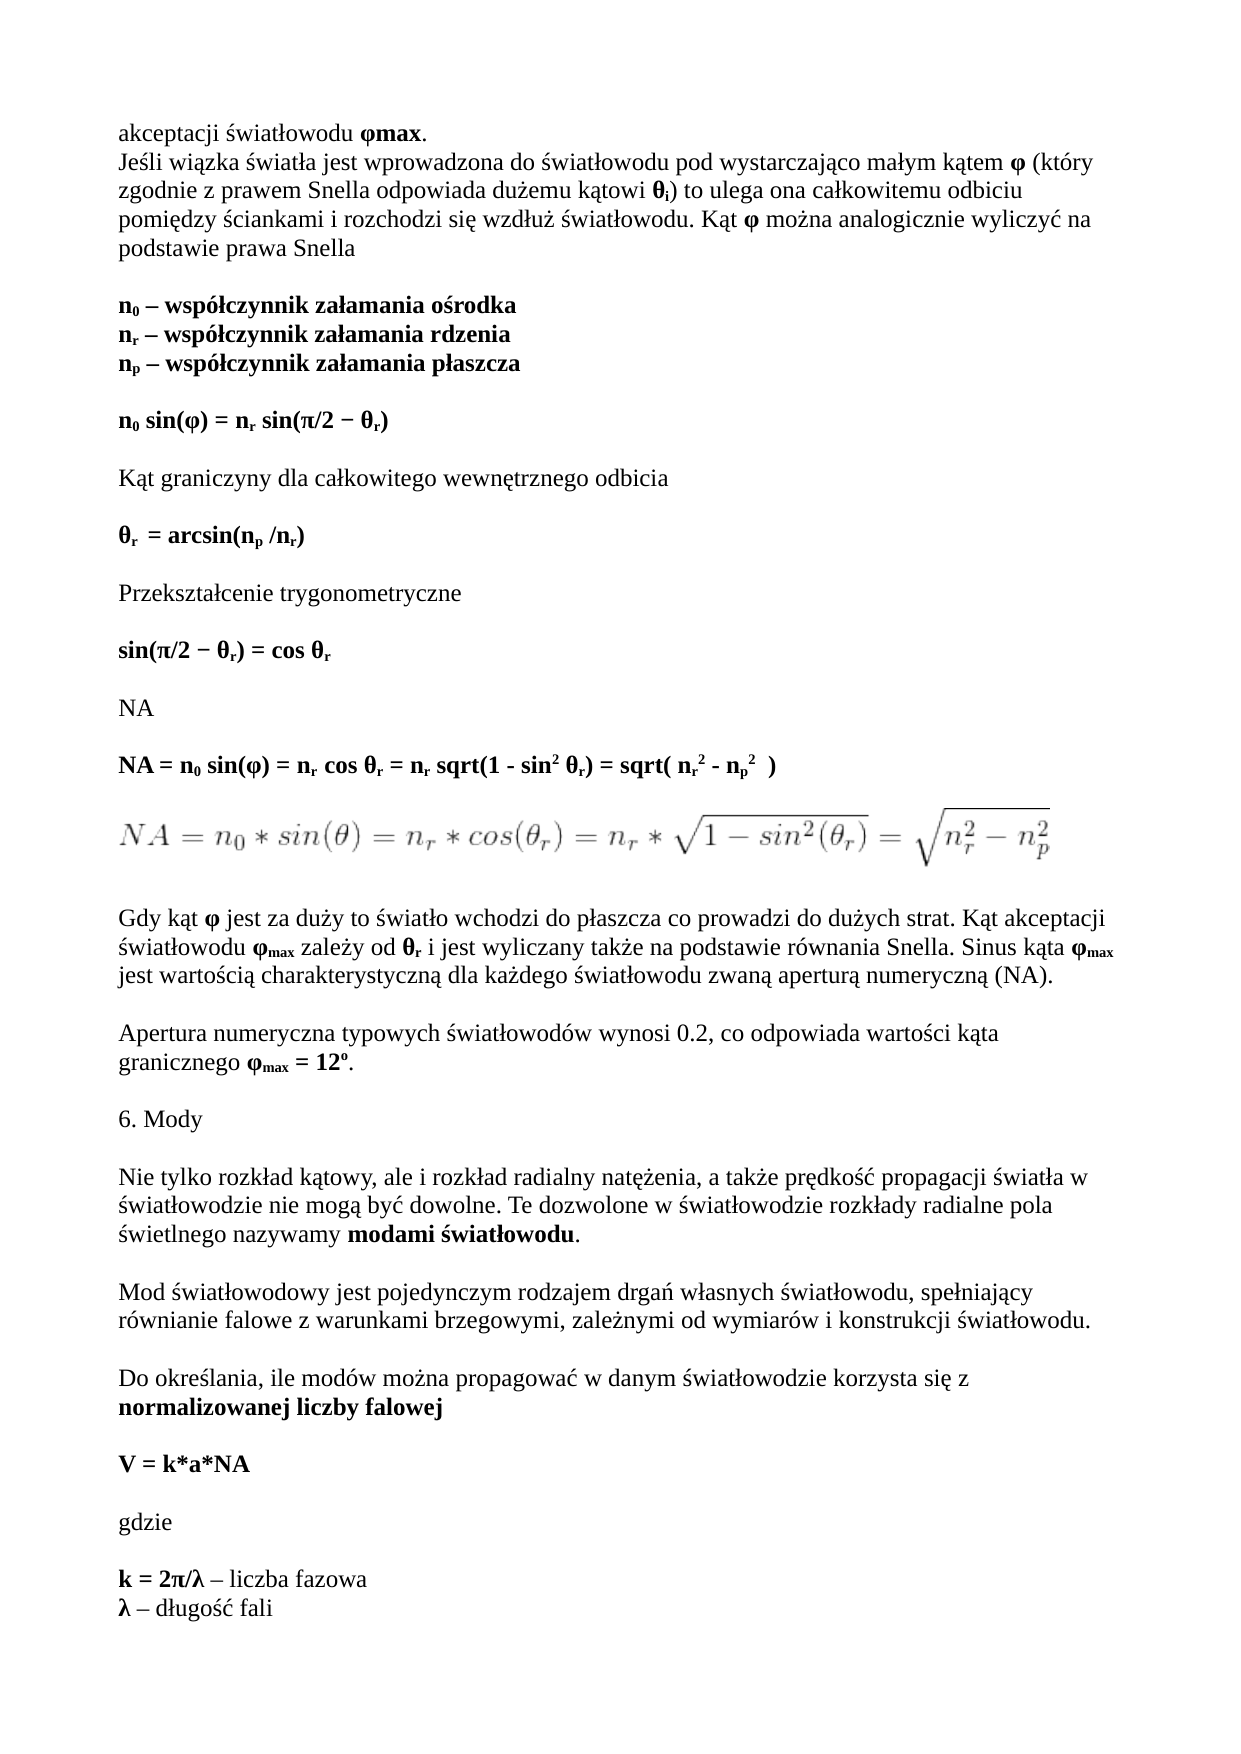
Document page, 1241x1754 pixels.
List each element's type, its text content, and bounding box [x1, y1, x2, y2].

text k = 2π/λ – liczba fazowa [118, 1564, 1122, 1593]
text Mod światłowodowy jest pojedynczym rodzajem drgań własnych światłowodu, spełniający równianie falowe z warunkami brzegowymi, zależnymi od wymiarów i konstrukcji światłowodu. [118, 1277, 1122, 1334]
text np – współczynnik załamania płaszcza [118, 348, 1122, 377]
text n0 sin(φ) = nr sin(π/2 − θr) [118, 406, 1122, 434]
text Gdy kąt φ jest za duży to światło wchodzi do płaszcza co prowadzi do dużych strat. Kąt akceptacji światłowodu φmax zależy od θr i jest wyliczany także na podstawie równania Snella. Sinus kąta φmax jest wartością charakterystyczną dla każdego światłowodu zwaną aperturą numeryczną (NA). [118, 903, 1122, 989]
text Przekształcenie trygonometryczne [118, 578, 1122, 607]
text NA [118, 693, 1122, 722]
text V = k*a*NA [118, 1449, 1122, 1478]
text Apertura numeryczna typowych światłowodów wynosi 0.2, co odpowiada wartości kąta granicznego φmax = 12o. [118, 1018, 1122, 1076]
text Nie tylko rozkład kątowy, ale i rozkład radialny natężenia, a także prędkość propagacji światła w światłowodzie nie mogą być dowolne. Te dozwolone w światłowodzie rozkłady radialne pola świetlnego nazywamy modami światłowodu. [118, 1162, 1122, 1248]
text Kąt graniczyny dla całkowitego wewnętrznego odbicia [118, 463, 1122, 492]
text Do określania, ile modów można propagować w danym światłowodzie korzysta się z normalizowanej liczby falowej [118, 1363, 1122, 1421]
text akceptacji światłowodu φmax. [118, 118, 1122, 147]
text λ – długość fali [118, 1593, 1122, 1622]
picture [118, 808, 1050, 869]
text nr – współczynnik załamania rdzenia [118, 319, 1122, 348]
text θr = arcsin(np /nr) [118, 521, 1122, 549]
text gdzie [118, 1507, 1122, 1536]
text NA = n0 sin(φ) = nr cos θr = nr sqrt(1 - sin2 θr) = sqrt( nr2 - np2 ) [118, 751, 1122, 779]
text n0 – współczynnik załamania ośrodka [118, 291, 1122, 319]
text 6. Mody [118, 1104, 1122, 1133]
text Jeśli wiązka światła jest wprowadzona do światłowodu pod wystarczająco małym kątem φ (który zgodnie z prawem Snella odpowiada dużemu kątowi θi) to ulega ona całkowitemu odbiciu pomiędzy ściankami i rozchodzi się wzdłuż światłowodu. Kąt φ można analogicznie wyliczyć na podstawie prawa Snella [118, 147, 1122, 262]
text sin(π/2 − θr) = cos θr [118, 636, 1122, 664]
